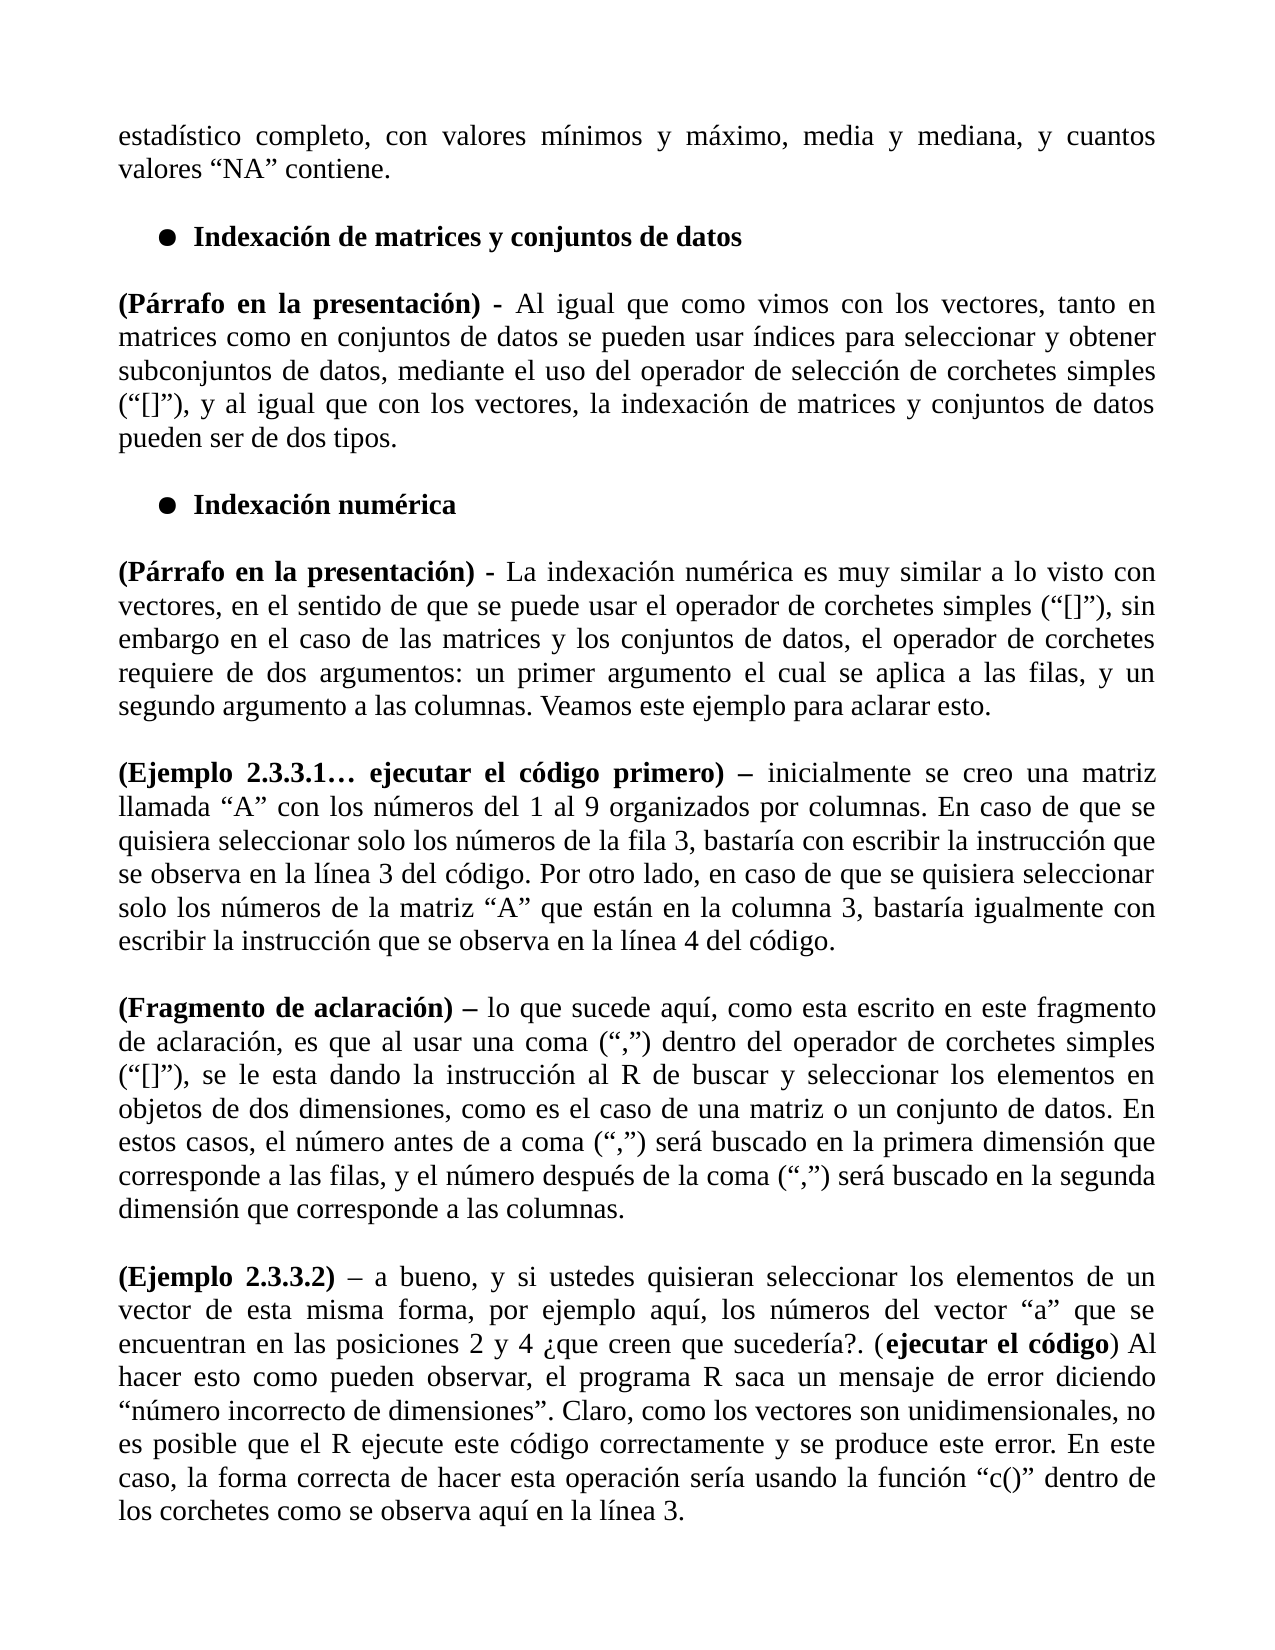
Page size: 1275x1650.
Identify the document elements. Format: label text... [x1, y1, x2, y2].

text (Ejemplo 2.3.3.1… ejecutar el código primero) – inicialmente se creo una matriz llamada “A” con los números del 1 al 9 organizados por columnas. En caso de que se quisiera seleccionar solo los números de la fila 3, bastaría con escribir la instrucción que se observa en la línea 3 del código. Por otro lado, en caso de que se quisiera seleccionar solo los números de la matriz “A” que están en la columna 3, bastaría igualmente con escribir la instrucción que se observa en la línea 4 del código. [118, 756, 1157, 957]
text (Párrafo en la presentación) - Al igual que como vimos con los vectores, tanto en matrices como en conjuntos de datos se pueden usar índices para seleccionar y obtener subconjuntos de datos, mediante el uso del operador de selección de corchetes simples (“[]”), y al igual que con los vectores, la indexación de matrices y conjuntos de datos pueden ser de dos tipos. [118, 286, 1157, 454]
text (Párrafo en la presentación) - La indexación numérica es muy similar a lo visto con vectores, en el sentido de que se puede usar el operador de corchetes simples (“[]”), sin embargo en el caso de las matrices y los conjuntos de datos, el operador de corchetes requiere de dos argumentos: un primer argumento el cual se aplica a las filas, y un segundo argumento a las columnas. Veamos este ejemplo para aclarar esto. [118, 554, 1157, 722]
list Indexación de matrices y conjuntos de datos [156, 219, 1157, 252]
text (Fragmento de aclaración) – lo que sucede aquí, como esta escrito en este fragmento de aclaración, es que al usar una coma (“,”) dentro del operador de corchetes simples (“[]”), se le esta dando la instrucción al R de buscar y seleccionar los elementos en objetos de dos dimensiones, como es el caso de una matriz o un conjunto de datos. En estos casos, el número antes de a coma (“,”) será buscado en la primera dimensión que corresponde a las filas, y el número después de la coma (“,”) será buscado en la segunda dimensión que corresponde a las columnas. [118, 990, 1157, 1225]
text estadístico completo, con valores mínimos y máximo, media y mediana, y cuantos valores “NA” contiene. [118, 118, 1157, 185]
text (Ejemplo 2.3.3.2) – a bueno, y si ustedes quisieran seleccionar los elementos de un vector de esta misma forma, por ejemplo aquí, los números del vector “a” que se encuentran en las posiciones 2 y 4 ¿que creen que sucedería?. (ejecutar el código) Al hacer esto como pueden observar, el programa R saca un mensaje de error diciendo “número incorrecto de dimensiones”. Claro, como los vectores son unidimensionales, no es posible que el R ejecute este código correctamente y se produce este error. En este caso, la forma correcta de hacer esta operación sería usando la función “c()” dentro de los corchetes como se observa aquí en la línea 3. [118, 1259, 1157, 1527]
list Indexación numérica [156, 487, 1157, 521]
